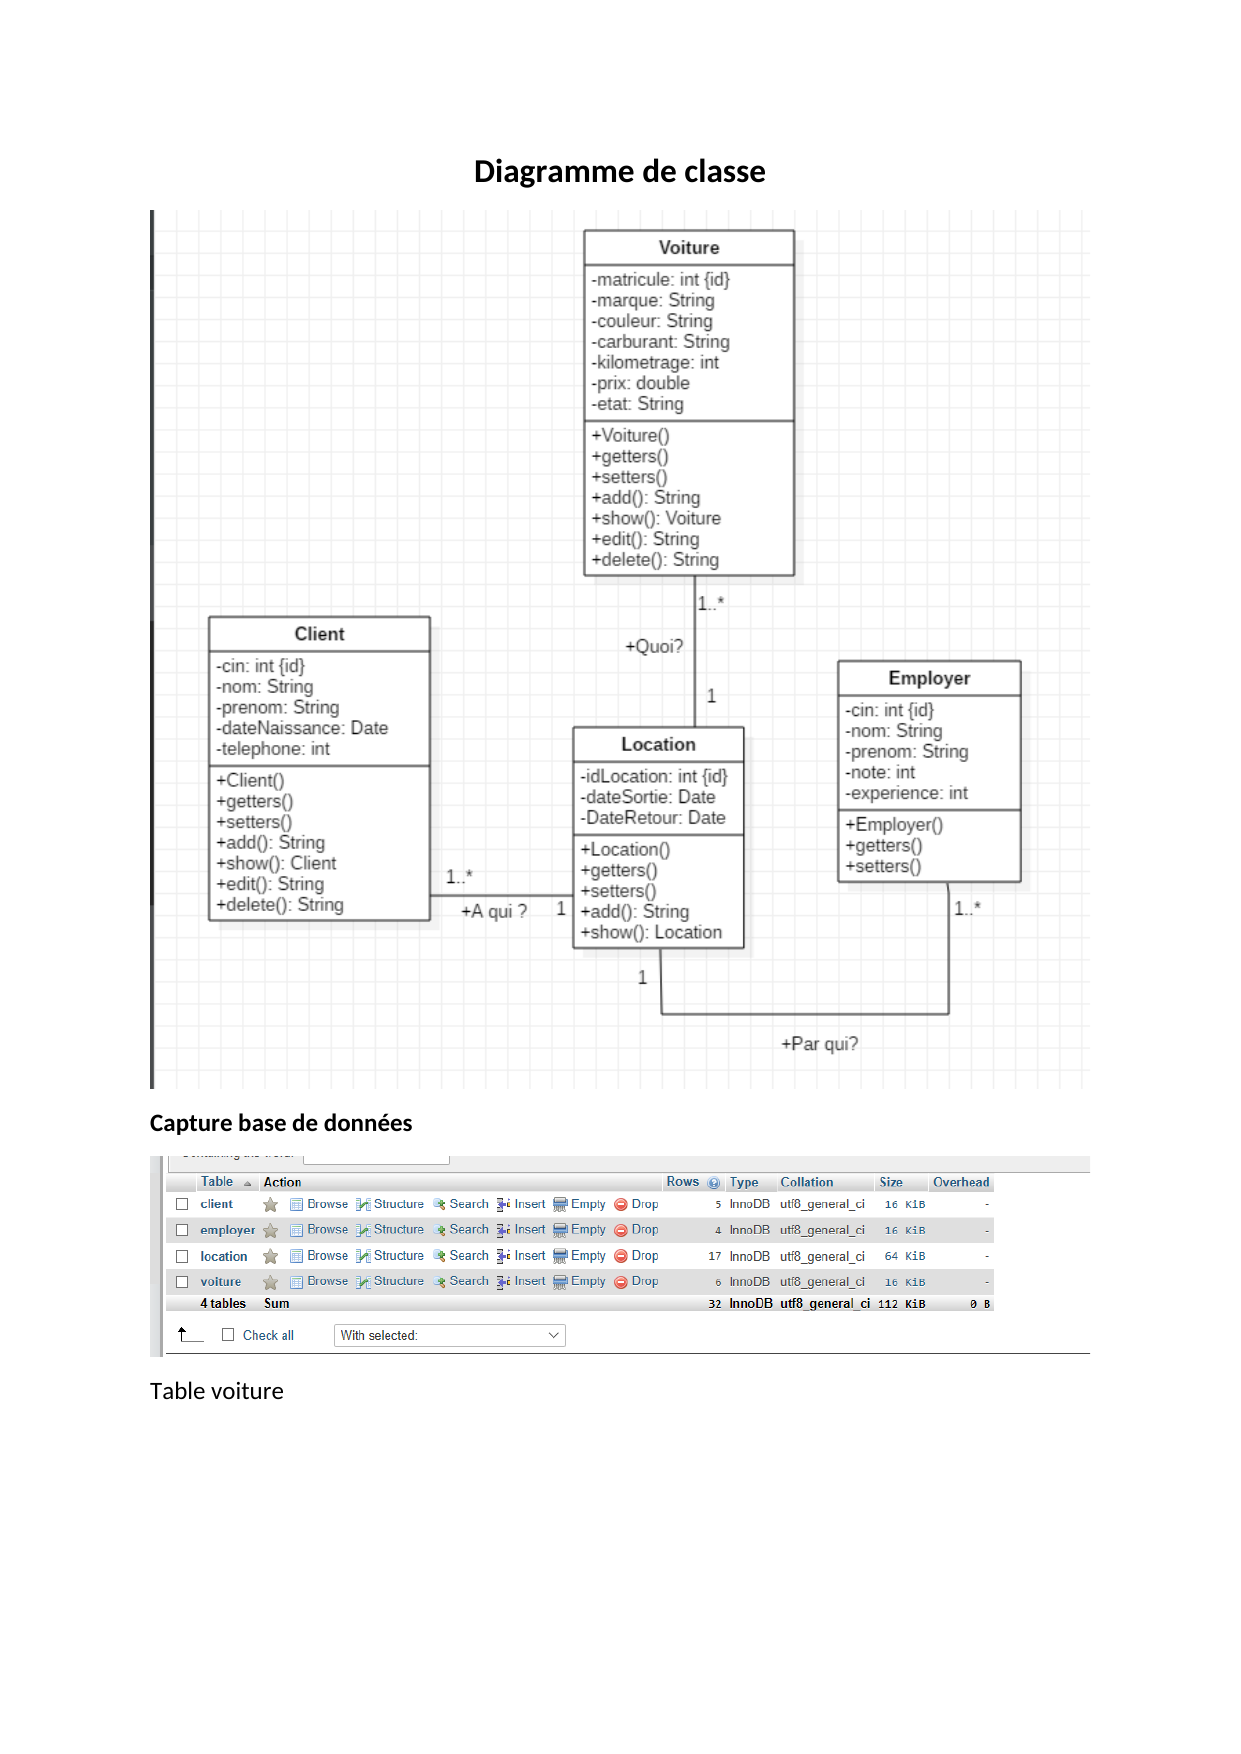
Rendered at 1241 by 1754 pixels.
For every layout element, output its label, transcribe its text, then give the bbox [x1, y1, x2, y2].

text Capture base de données [150, 1107, 1090, 1137]
text Diagramme de classe [150, 150, 1090, 191]
text Table voiture [150, 1375, 1090, 1406]
